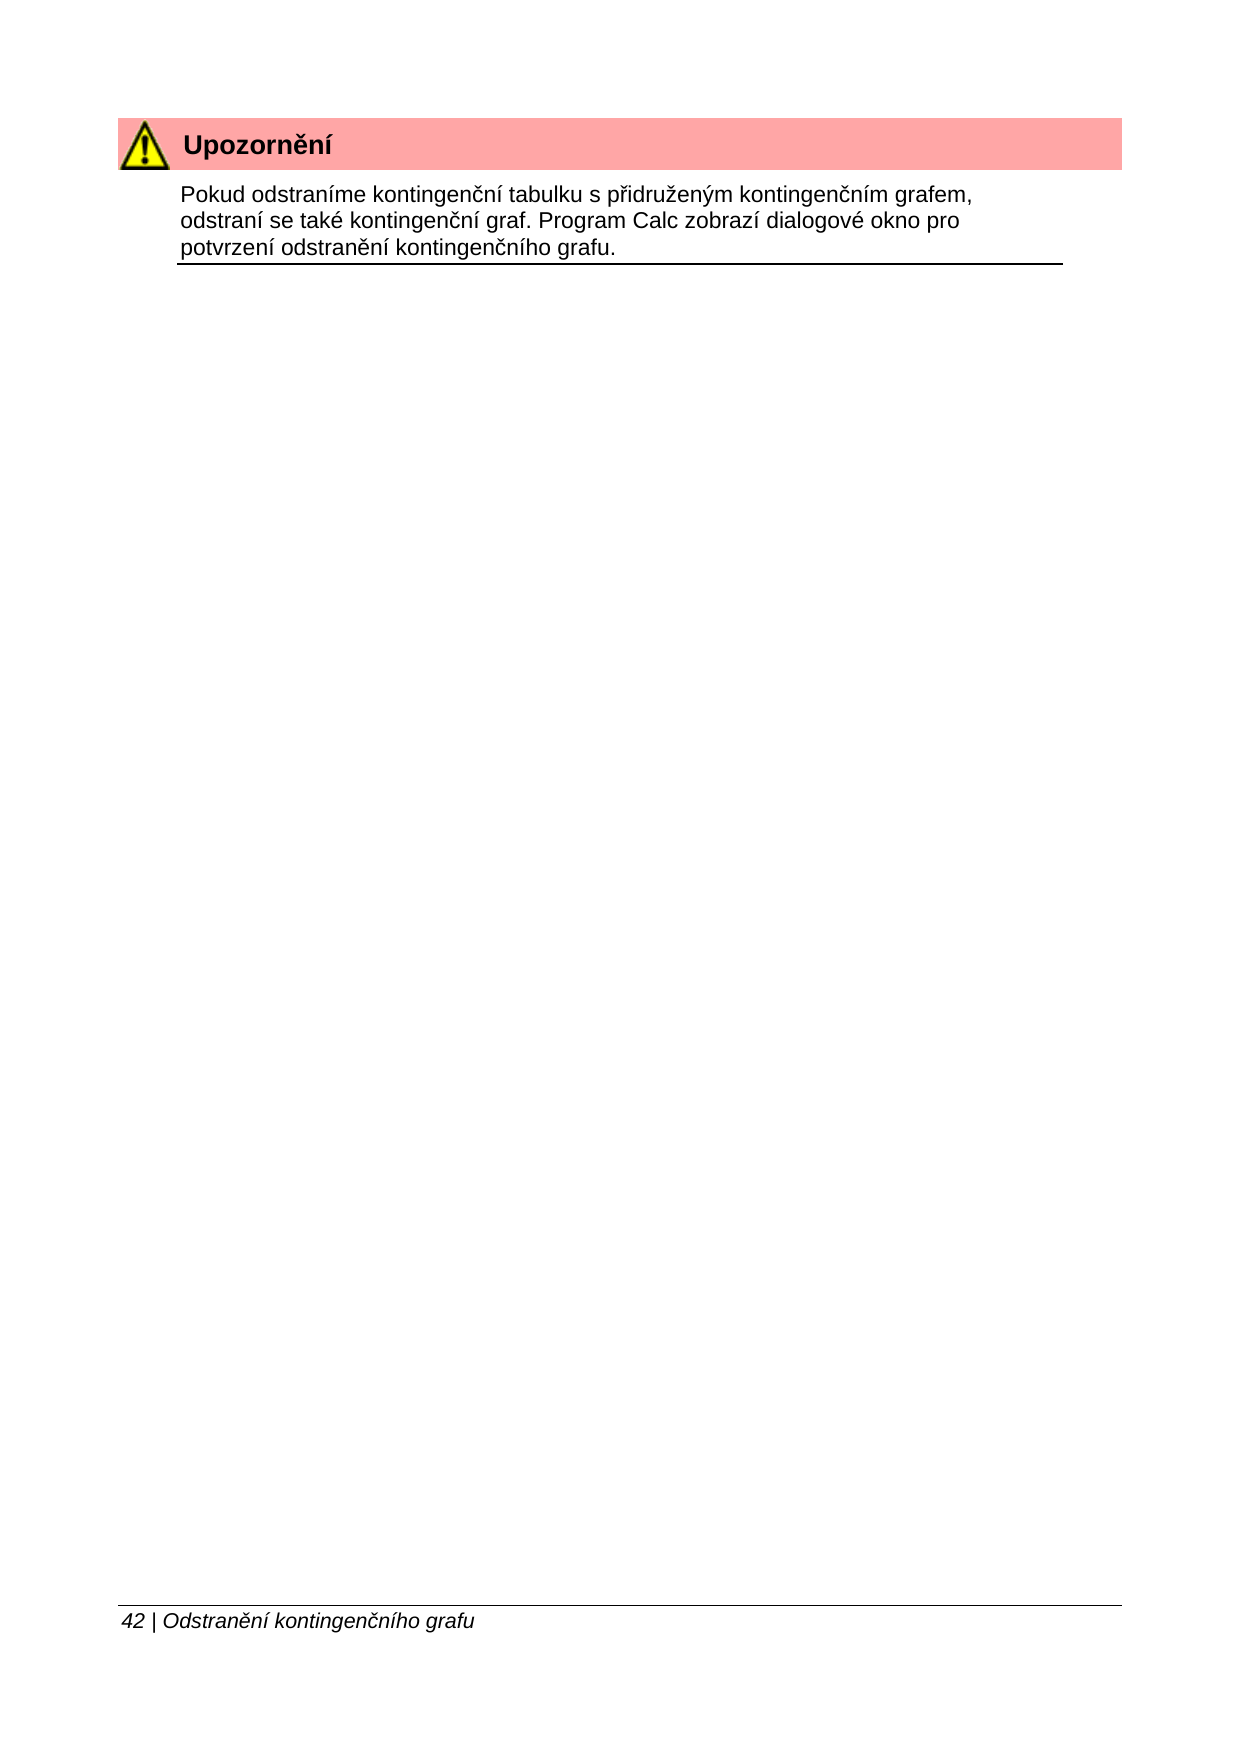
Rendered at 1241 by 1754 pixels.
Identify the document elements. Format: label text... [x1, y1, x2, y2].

picture [119, 119, 170, 170]
subtitle Upozornění [118, 118, 1122, 170]
text Pokud odstraníme kontingenční tabulku s přidruženým kontingenčním grafem, odstraní se také kontingenční graf. Program Calc zobrazí dialogové okno pro potvrzení odstranění kontingenčního grafu. [177, 178, 1063, 263]
